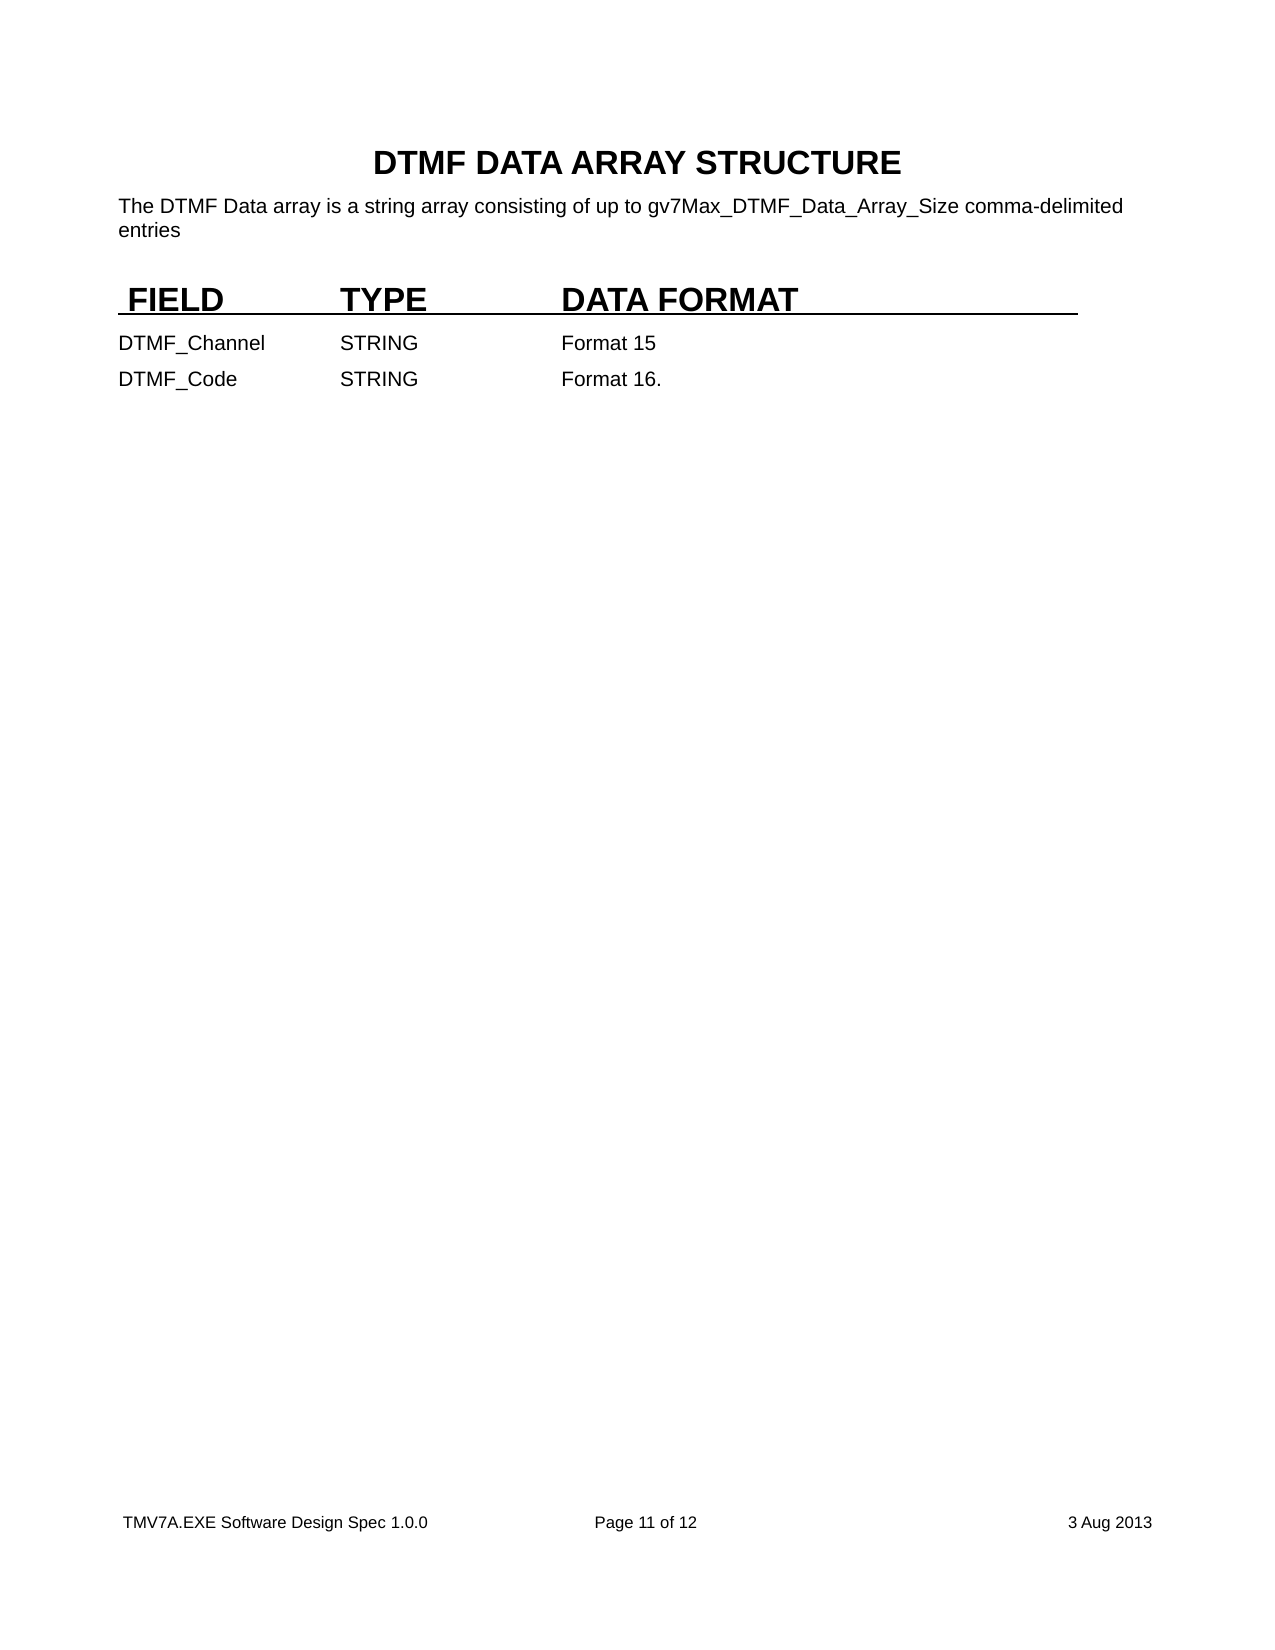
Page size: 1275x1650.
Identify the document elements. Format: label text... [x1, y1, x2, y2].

text DTMF_Code STRING Format 16. [118, 367, 1157, 391]
subtitle DTMF DATA ARRAY STRUCTURE [118, 143, 1157, 182]
text The DTMF Data array is a string array consisting of up to gv7Max_DTMF_Data_Array_Size comma-delimited entries [118, 194, 1157, 242]
subtitle FIELD TYPE DATA FORMAT [118, 280, 1157, 318]
text DTMF_Channel STRING Format 15 [118, 331, 1157, 355]
